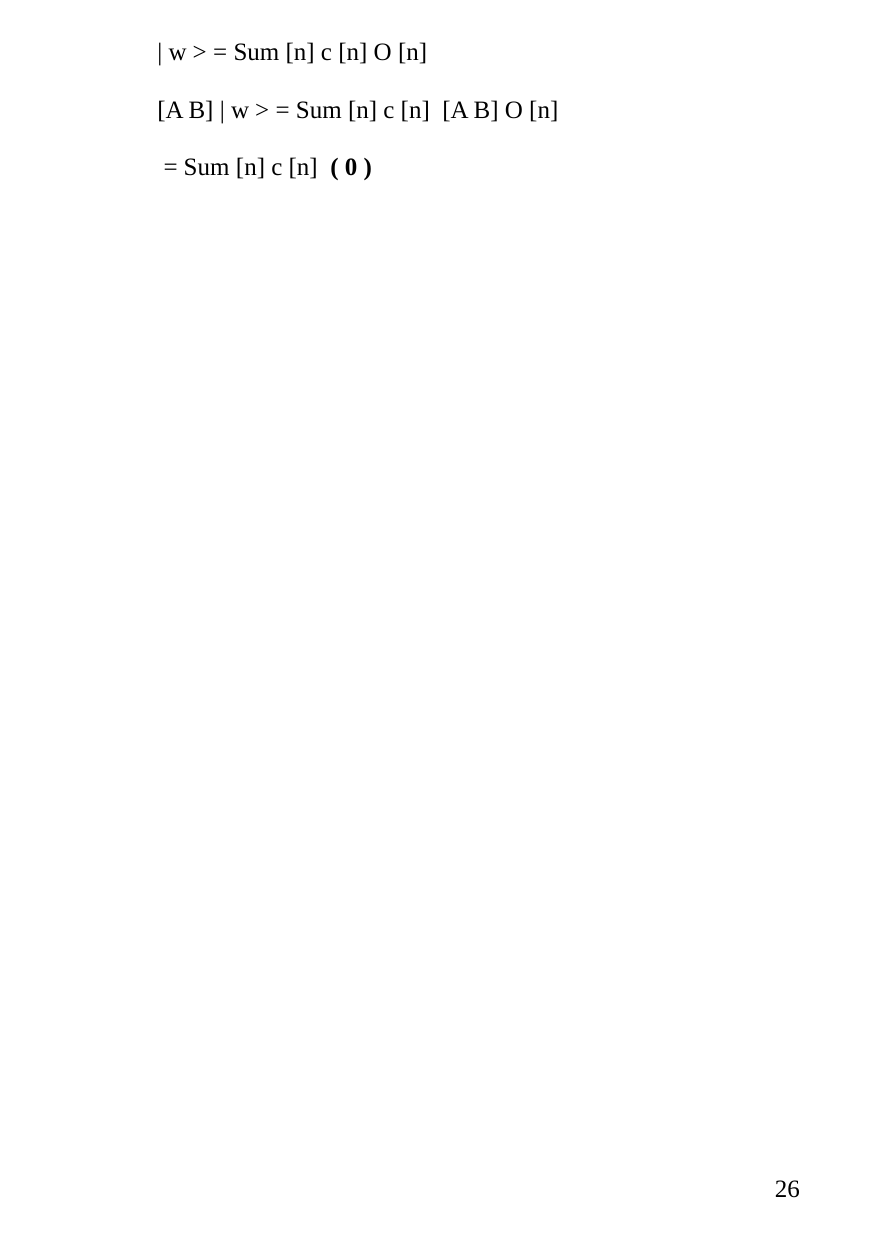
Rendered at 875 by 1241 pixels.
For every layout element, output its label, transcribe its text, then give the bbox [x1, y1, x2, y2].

table_cell [154, 296, 793, 325]
table_cell = Sum [n] c [n] ( 0 ) [154, 153, 793, 181]
table_cell [154, 181, 793, 210]
table_cell [109, 66, 154, 95]
table_cell | w > = Sum [n] c [n] O [n] [154, 38, 793, 66]
table_cell [109, 268, 154, 296]
table_cell [154, 268, 793, 296]
table_cell [109, 153, 154, 181]
table_cell [154, 239, 793, 267]
table_cell [154, 124, 793, 152]
table_cell [154, 66, 793, 95]
table_cell [109, 296, 154, 325]
table_cell [109, 38, 154, 66]
table_cell [109, 181, 154, 210]
table_cell [109, 239, 154, 267]
table_cell [154, 210, 793, 239]
table_cell [109, 124, 154, 152]
table_cell [109, 325, 154, 354]
table_cell [109, 95, 154, 124]
table_cell [A B] | w > = Sum [n] c [n] [A B] O [n] [154, 95, 793, 124]
table_cell [154, 325, 793, 354]
table_cell [109, 210, 154, 239]
